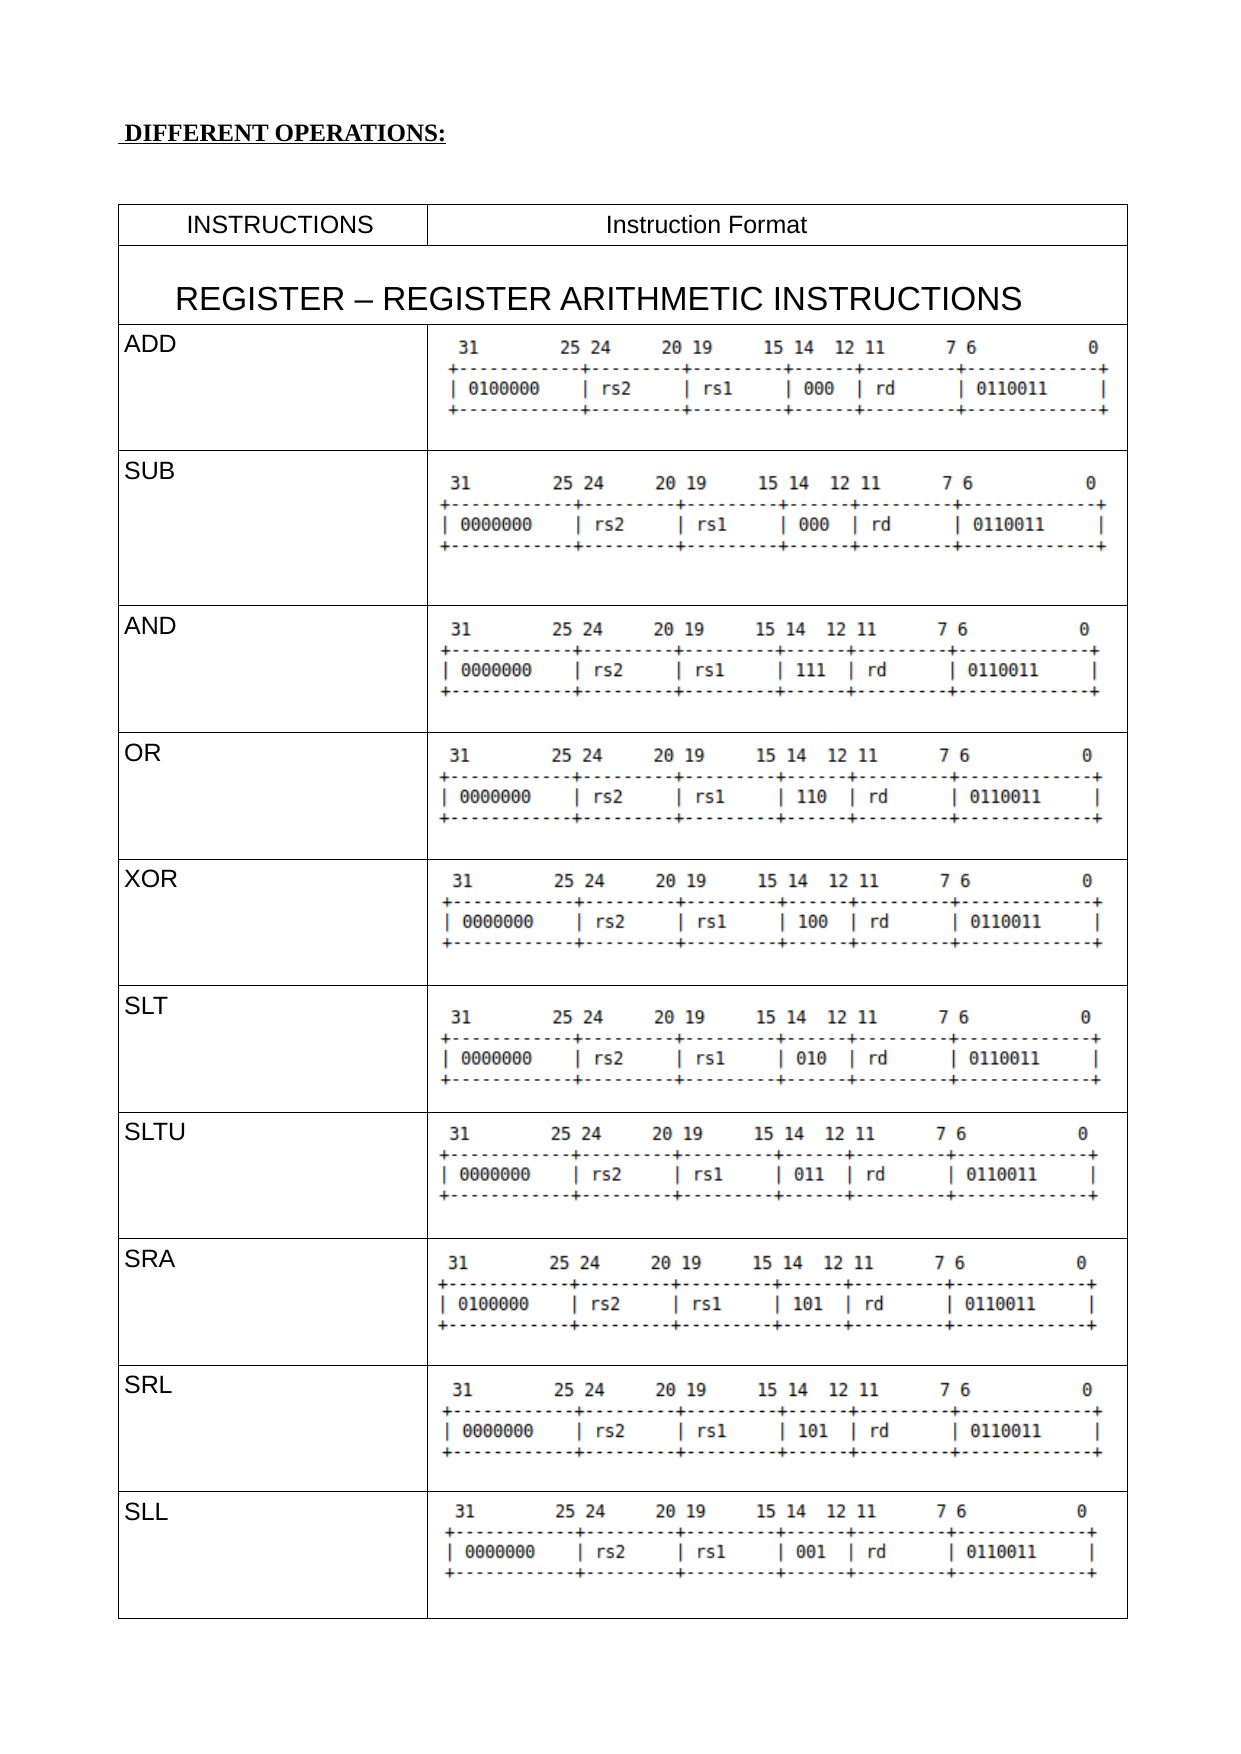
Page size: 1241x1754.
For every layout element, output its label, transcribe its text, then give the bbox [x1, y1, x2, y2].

picture [437, 466, 1121, 565]
picture [432, 864, 1117, 966]
table_cell [428, 1366, 1127, 1491]
table_cell SLL [119, 1492, 427, 1618]
table_cell [428, 860, 1127, 985]
table_cell REGISTER – REGISTER ARITHMETIC INSTRUCTIONS [119, 246, 1127, 323]
picture [432, 1243, 1117, 1347]
table_cell SRA [119, 1239, 427, 1365]
picture [441, 336, 1126, 433]
text DIFFERENT OPERATIONS: [118, 118, 1122, 147]
picture [432, 737, 1117, 840]
table_cell XOR [119, 860, 427, 985]
table_cell ADD [119, 325, 427, 450]
table_cell SLT [119, 986, 427, 1112]
table_cell [428, 1113, 1127, 1238]
table_cell OR [119, 733, 427, 858]
table_cell [428, 733, 1127, 858]
table_cell [428, 986, 1127, 1112]
table_cell [428, 1492, 1127, 1618]
table_cell [428, 451, 1127, 605]
picture [432, 611, 1117, 710]
table_cell SUB [119, 451, 427, 605]
table_cell [428, 1239, 1127, 1365]
table_cell AND [119, 606, 427, 732]
picture [432, 1370, 1117, 1474]
picture [432, 1117, 1117, 1217]
table_cell [428, 325, 1127, 450]
table_header INSTRUCTIONS [119, 205, 427, 245]
picture [432, 1497, 1117, 1590]
table_header Instruction Format [428, 205, 1127, 245]
table_cell SRL [119, 1366, 427, 1491]
picture [432, 990, 1117, 1100]
table_cell [428, 606, 1127, 732]
table_cell SLTU [119, 1113, 427, 1238]
